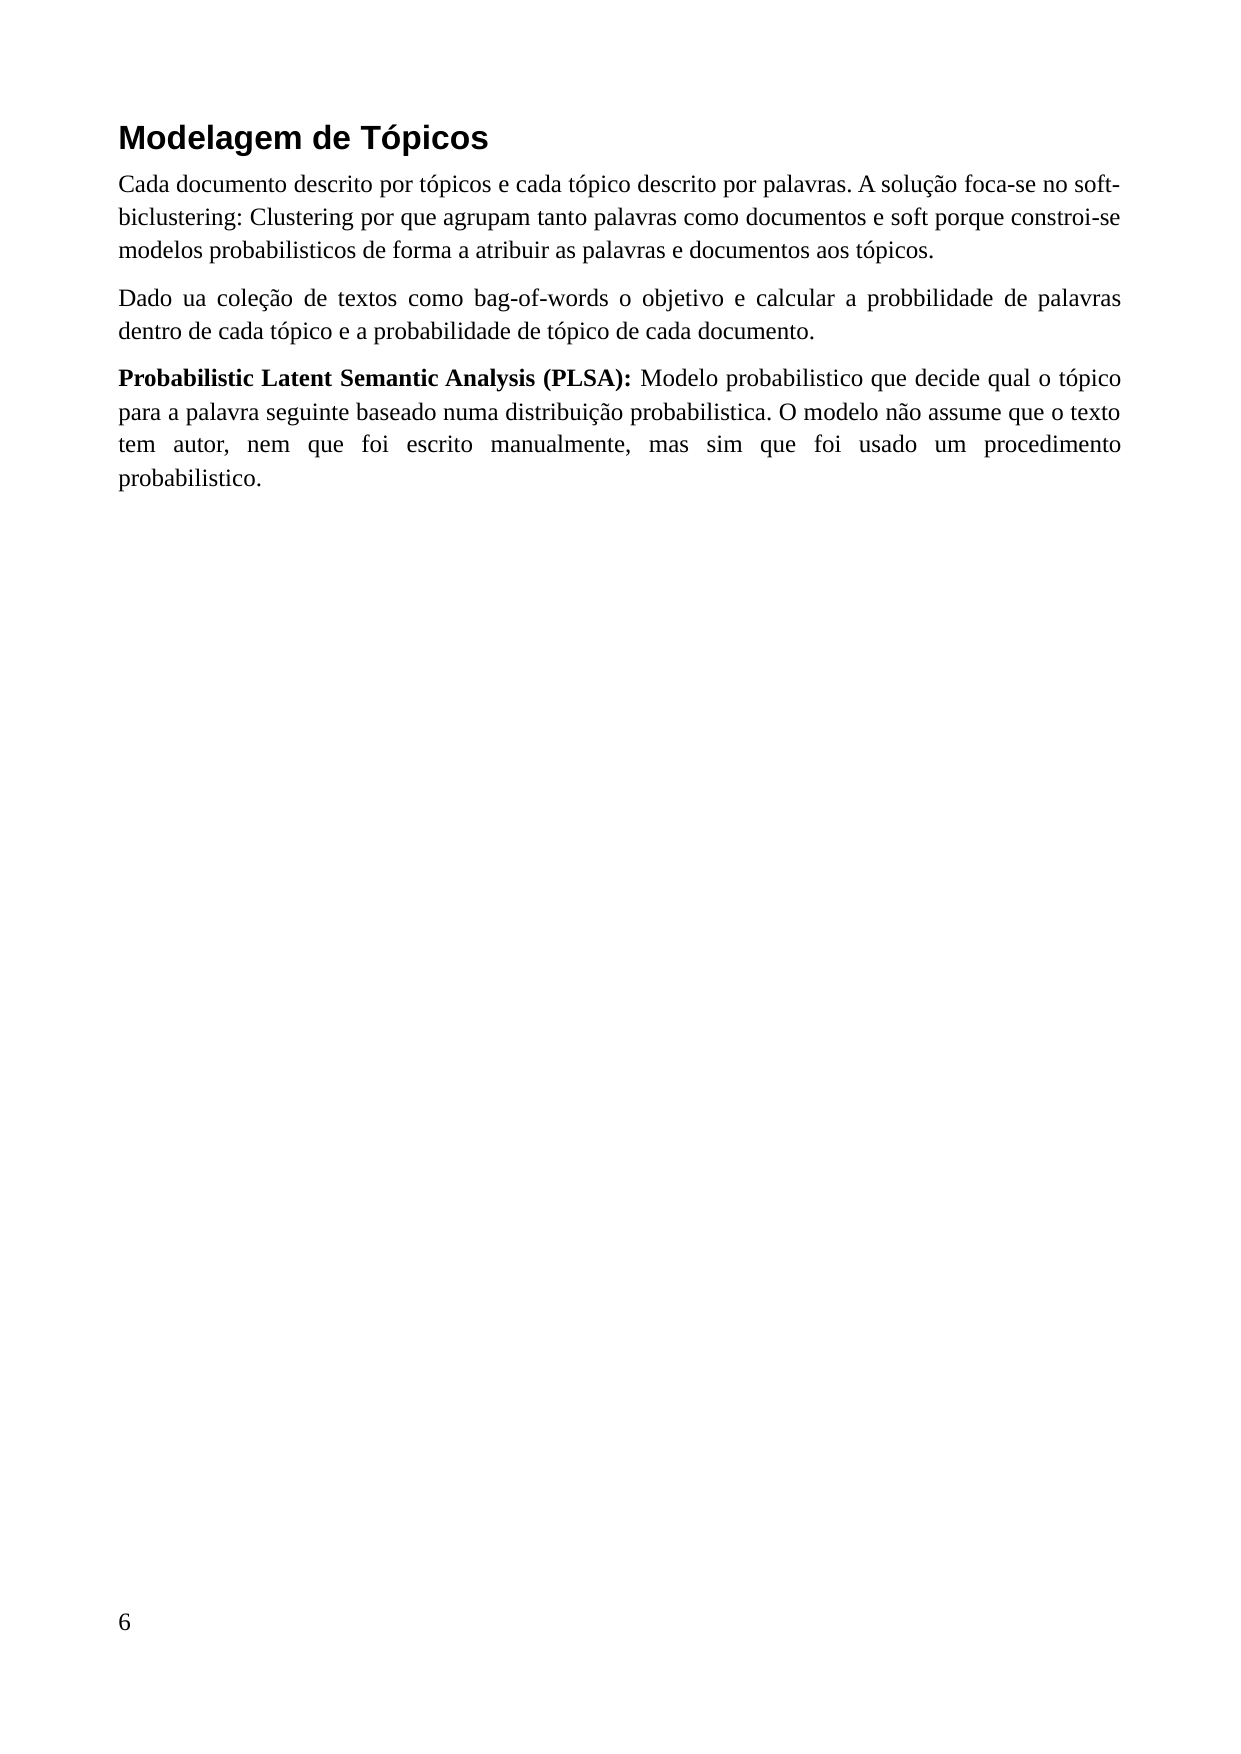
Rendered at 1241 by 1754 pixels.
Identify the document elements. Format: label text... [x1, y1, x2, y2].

subtitle Modelagem de Tópicos [118, 118, 1122, 157]
text Cada documento descrito por tópicos e cada tópico descrito por palavras. A solução foca-se no soft-biclustering: Clustering por que agrupam tanto palavras como documentos e soft porque constroi-se modelos probabilisticos de forma a atribuir as palavras e documentos aos tópicos. [118, 169, 1122, 264]
text Probabilistic Latent Semantic Analysis (PLSA): Modelo probabilistico que decide qual o tópico para a palavra seguinte baseado numa distribuição probabilistica. O modelo não assume que o texto tem autor, nem que foi escrito manualmente, mas sim que foi usado um procedimento probabilistico. [118, 363, 1122, 491]
text Dado ua coleção de textos como bag-of-words o objetivo e calcular a probbilidade de palavras dentro de cada tópico e a probabilidade de tópico de cada documento. [118, 283, 1122, 345]
